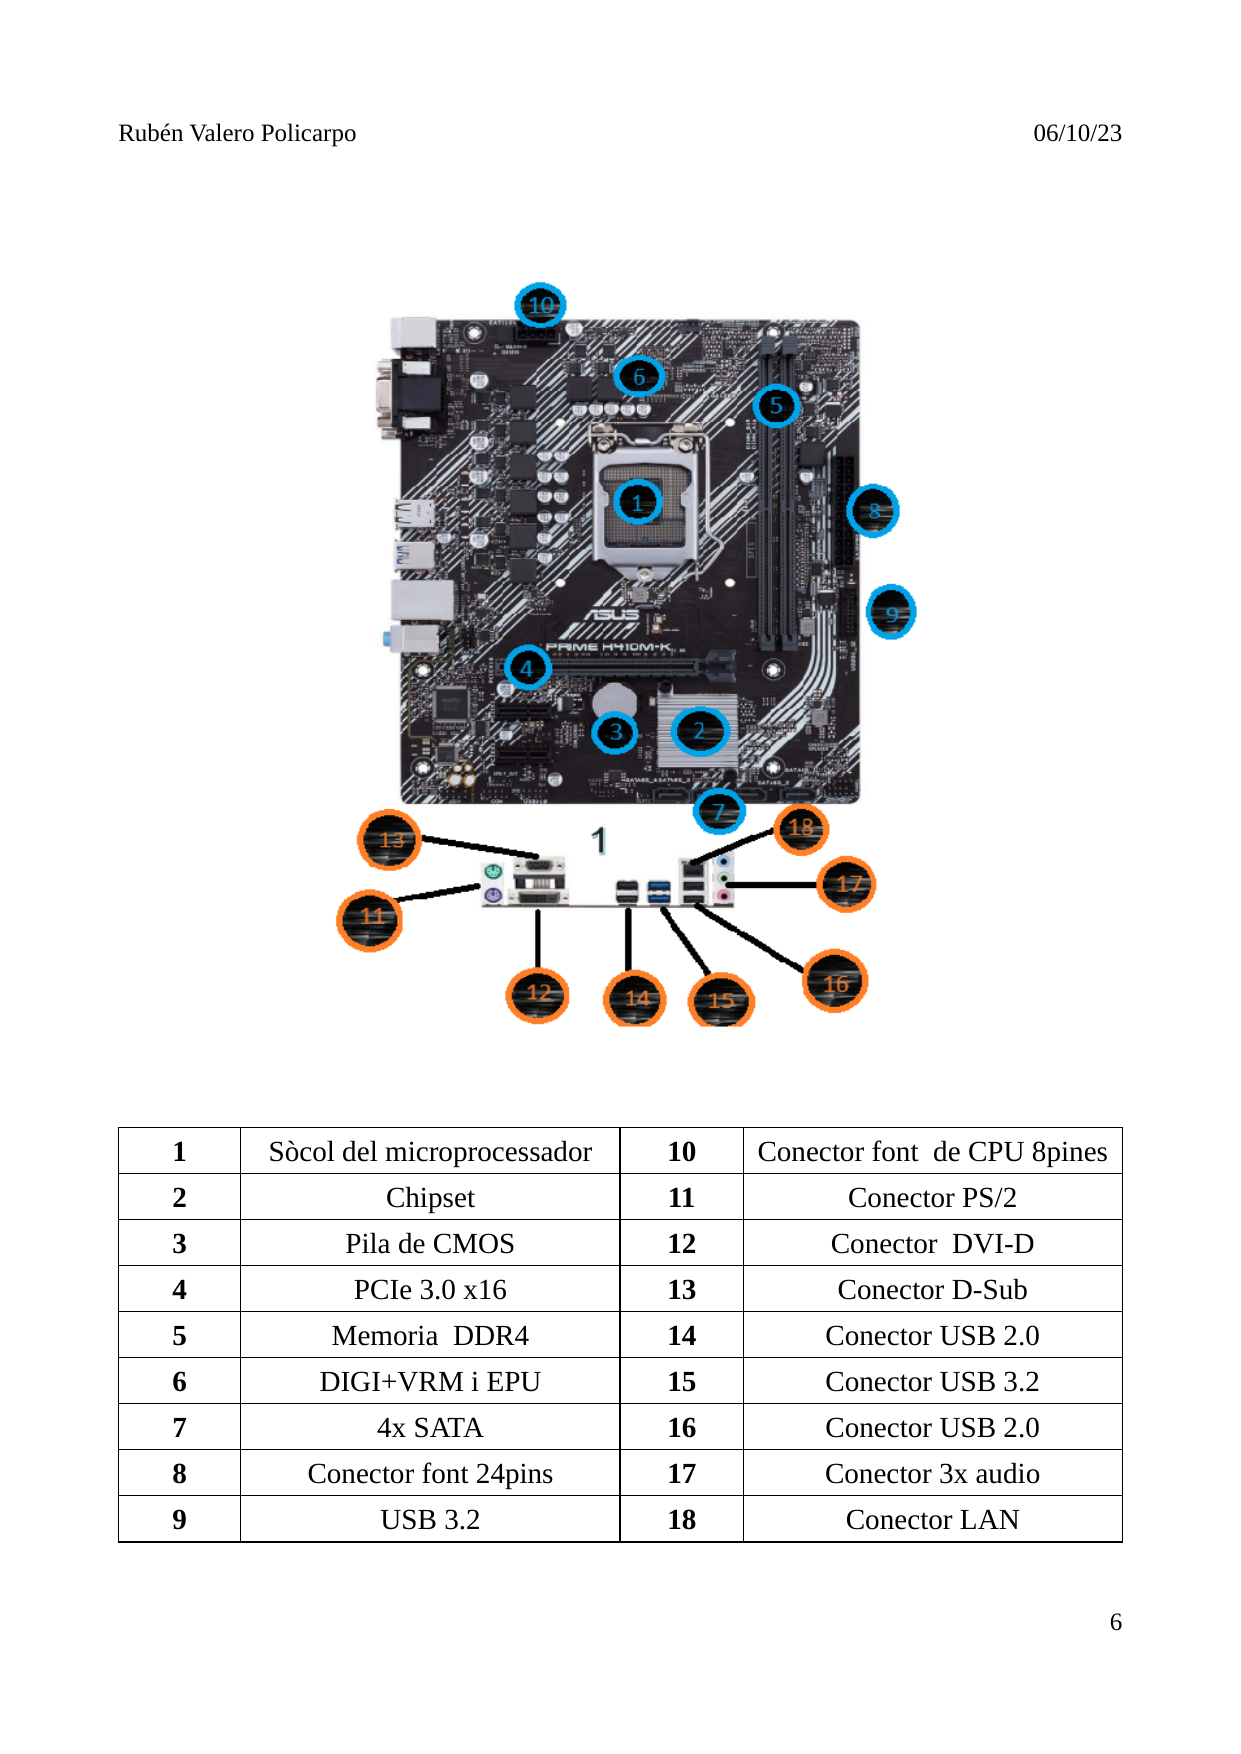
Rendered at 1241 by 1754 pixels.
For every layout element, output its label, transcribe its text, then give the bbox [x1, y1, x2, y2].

table_header 10 [621, 1128, 743, 1173]
table_cell 14 [621, 1312, 743, 1357]
table_header 1 [119, 1128, 240, 1173]
table_header Sòcol del microprocessador [241, 1128, 619, 1173]
table_cell Conector USB 3.2 [744, 1358, 1122, 1403]
table_cell 3 [119, 1220, 240, 1265]
table_cell Conector USB 2.0 [744, 1404, 1122, 1449]
table_cell 16 [621, 1404, 743, 1449]
table_cell 5 [119, 1312, 240, 1357]
table_cell 17 [621, 1450, 743, 1495]
table_cell Conector font 24pins [241, 1450, 619, 1495]
table_header Conector font de CPU 8pines [744, 1128, 1122, 1173]
table_cell Conector PS/2 [744, 1174, 1122, 1219]
table_cell PCIe 3.0 x16 [241, 1266, 619, 1311]
table_cell USB 3.2 [241, 1496, 619, 1541]
table_cell Conector DVI-D [744, 1220, 1122, 1265]
table_cell Pila de CMOS [241, 1220, 619, 1265]
picture [279, 244, 961, 1070]
table_cell 13 [621, 1266, 743, 1311]
table_cell Conector 3x audio [744, 1450, 1122, 1495]
table_cell Chipset [241, 1174, 619, 1219]
table_cell DIGI+VRM i EPU [241, 1358, 619, 1403]
table_cell 15 [621, 1358, 743, 1403]
table_cell 7 [119, 1404, 240, 1449]
table_cell Conector D-Sub [744, 1266, 1122, 1311]
table_cell 6 [119, 1358, 240, 1403]
table_cell 4x SATA [241, 1404, 619, 1449]
table_cell Conector USB 2.0 [744, 1312, 1122, 1357]
table_cell Conector LAN [744, 1496, 1122, 1541]
table_cell 9 [119, 1496, 240, 1541]
table_cell 12 [621, 1220, 743, 1265]
table_cell 11 [621, 1174, 743, 1219]
table_cell 8 [119, 1450, 240, 1495]
table_cell Memoria DDR4 [241, 1312, 619, 1357]
table_cell 2 [119, 1174, 240, 1219]
table_cell 18 [621, 1496, 743, 1541]
table_cell 4 [119, 1266, 240, 1311]
